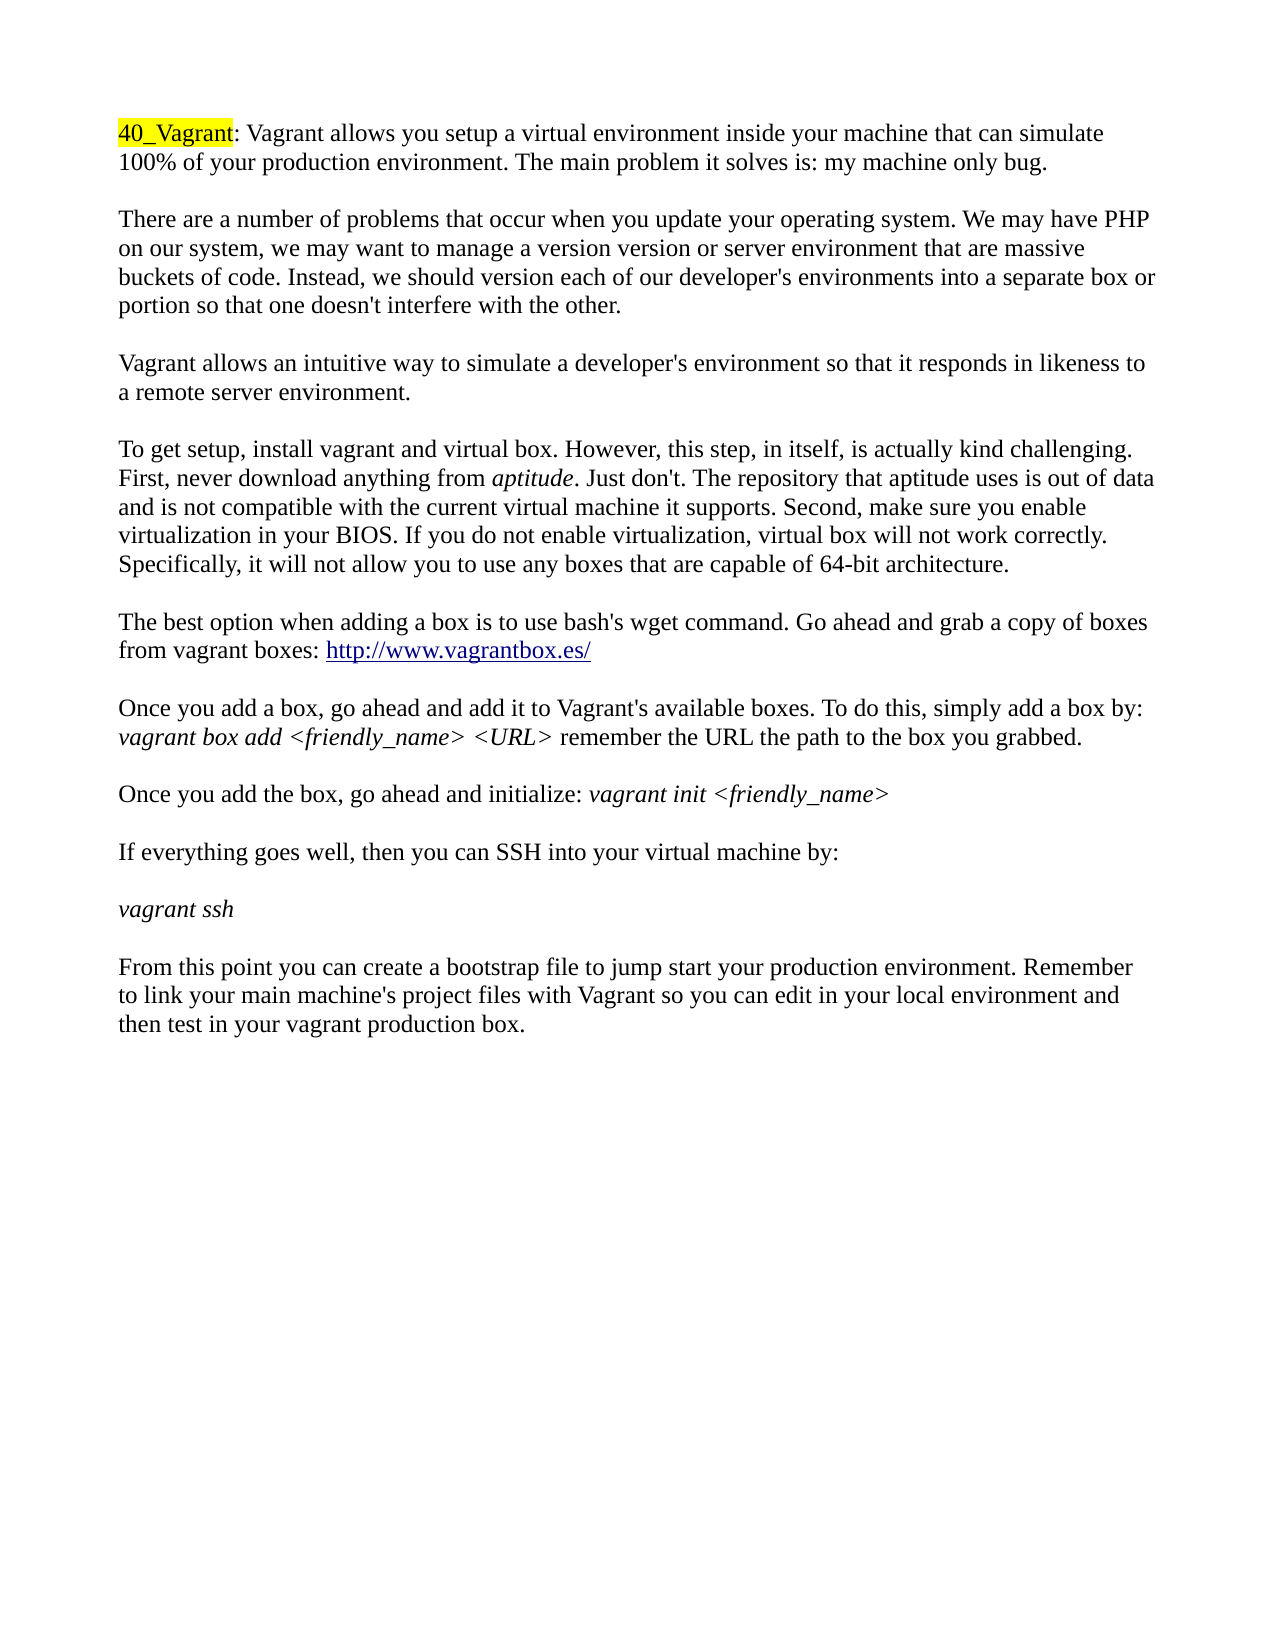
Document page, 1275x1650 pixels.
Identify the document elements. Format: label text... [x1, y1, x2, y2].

text vagrant ssh [118, 894, 1157, 923]
text vagrant box add <friendly_name> <URL> remember the URL the path to the box you grabbed. [118, 722, 1157, 751]
text To get setup, install vagrant and virtual box. However, this step, in itself, is actually kind challenging. First, never download anything from aptitude. Just don't. The repository that aptitude uses is out of data and is not compatible with the current virtual machine it supports. Second, make sure you enable virtualization in your BIOS. If you do not enable virtualization, virtual box will not work correctly. Specifically, it will not allow you to use any boxes that are capable of 64-bit architecture. [118, 434, 1157, 578]
text 40_Vagrant: Vagrant allows you setup a virtual environment inside your machine that can simulate 100% of your production environment. The main problem it solves is: my machine only bug. [118, 118, 1157, 176]
text Vagrant allows an intuitive way to simulate a developer's environment so that it responds in likeness to a remote server environment. [118, 348, 1157, 406]
text There are a number of problems that occur when you update your operating system. We may have PHP on our system, we may want to manage a version version or server environment that are massive buckets of code. Instead, we should version each of our developer's environments into a separate box or portion so that one doesn't interfere with the other. [118, 204, 1157, 319]
text The best option when adding a box is to use bash's wget command. Go ahead and grab a copy of boxes from vagrant boxes: http://www.vagrantbox.es/ [118, 607, 1157, 664]
text If everything goes well, then you can SSH into your virtual machine by: [118, 837, 1157, 866]
text From this point you can create a bootstrap file to jump start your production environment. Remember to link your main machine's project files with Vagrant so you can edit in your local environment and then test in your vagrant production box. [118, 952, 1157, 1038]
text Once you add the box, go ahead and initialize: vagrant init <friendly_name> [118, 779, 1157, 808]
text Once you add a box, go ahead and add it to Vagrant's available boxes. To do this, simply add a box by: [118, 693, 1157, 722]
